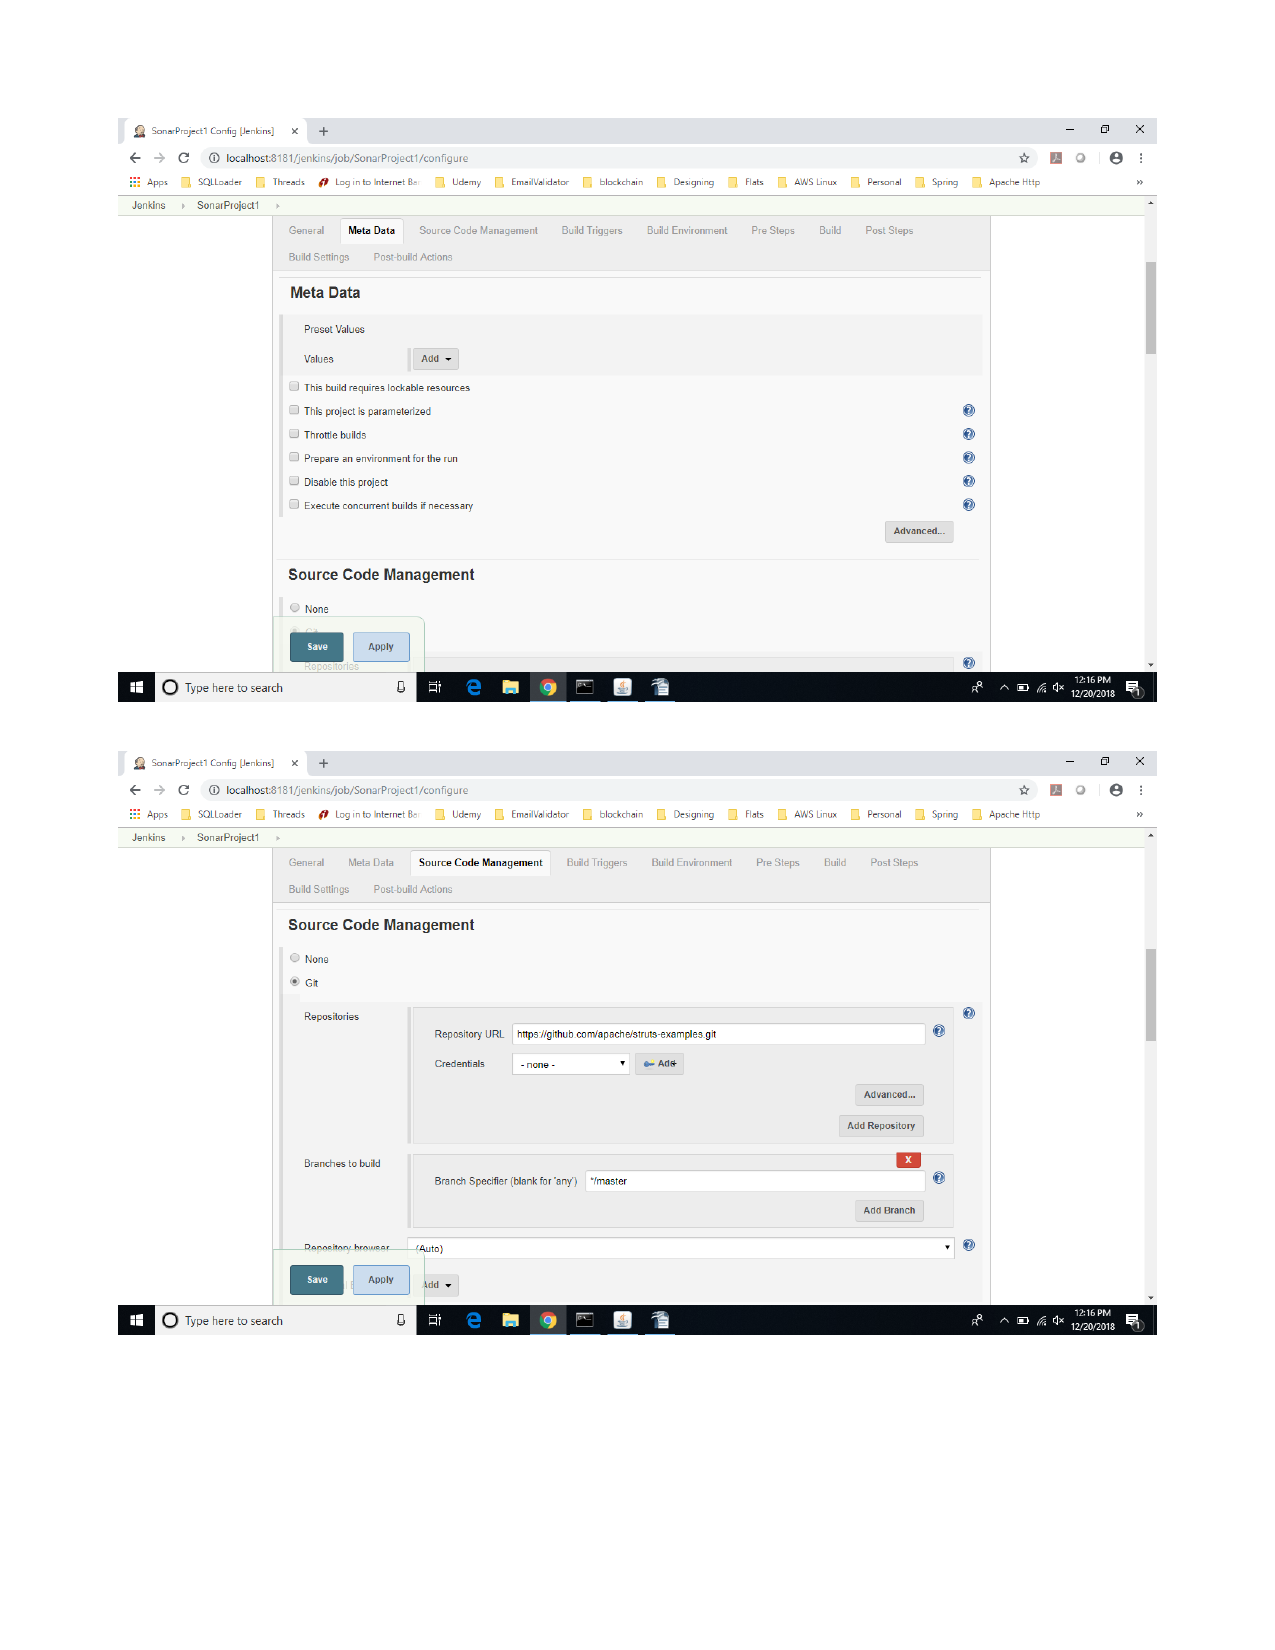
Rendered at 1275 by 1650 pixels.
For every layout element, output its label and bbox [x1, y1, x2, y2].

picture [118, 118, 1157, 702]
picture [118, 751, 1157, 1335]
